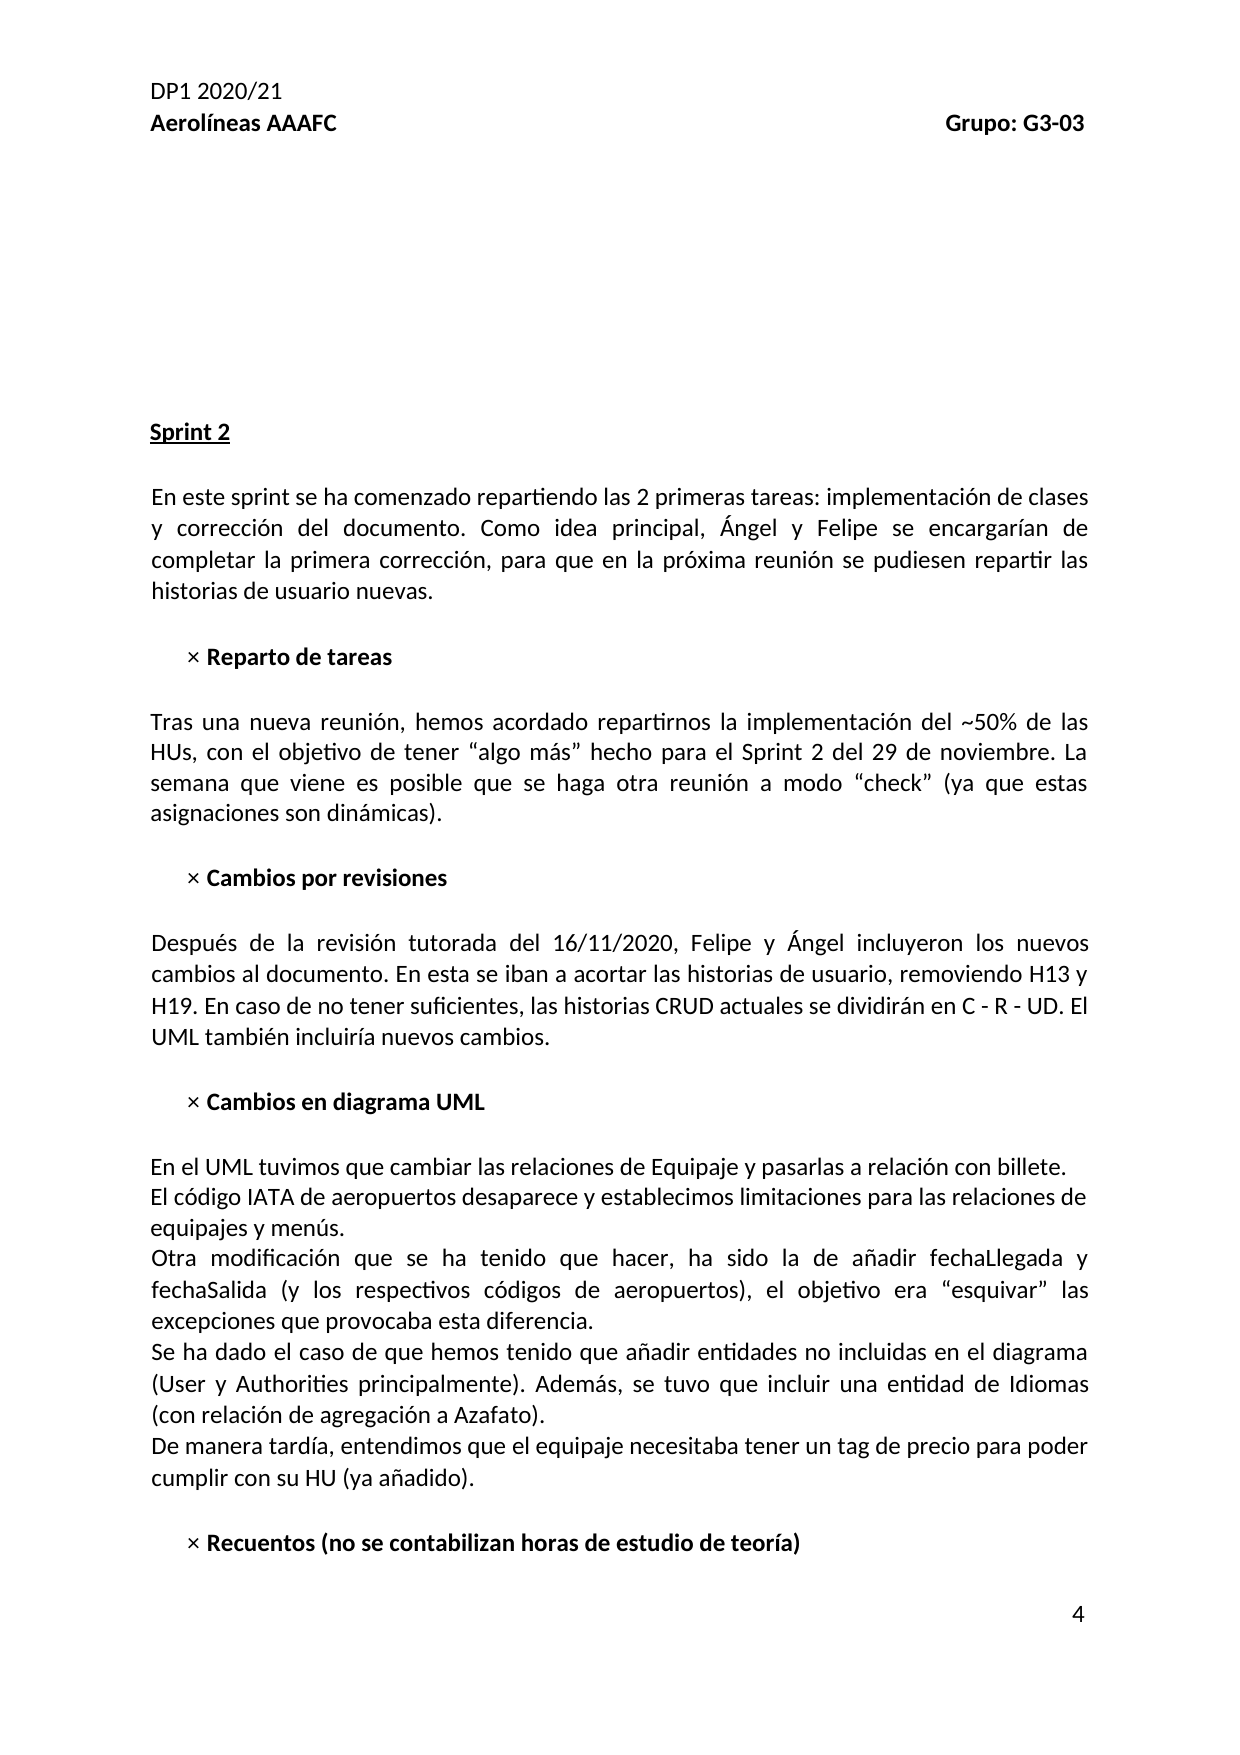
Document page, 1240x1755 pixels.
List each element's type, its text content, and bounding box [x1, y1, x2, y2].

subtitle × Reparto de tareas [187, 641, 1090, 671]
text Se ha dado el caso de que hemos tenido que añadir entidades no incluidas en el diagrama (User y Authorities principalmente). Además, se tuvo que incluir una entidad de Idiomas (con relación de agregación a Azafato). [151, 1336, 1090, 1430]
subtitle × Cambios en diagrama UML [187, 1086, 1090, 1117]
text Tras una nueva reunión, hemos acordado repartirnos la implementación del ~50% de las HUs, con el objetivo de tener “algo más” hecho para el Sprint 2 del 29 de noviembre. La semana que viene es posible que se haga otra reunión a modo “check” (ya que estas asignaciones son dinámicas). [150, 706, 1089, 828]
subtitle × Recuentos (no se contabilizan horas de estudio de teoría) [187, 1527, 1090, 1558]
text De manera tardía, entendimos que el equipaje necesitaba tener un tag de precio para poder cumplir con su HU (ya añadido). [151, 1431, 1090, 1492]
text Otra modificación que se ha tenido que hacer, ha sido la de añadir fechaLlegada y fechaSalida (y los respectivos códigos de aeropuertos), el objetivo era “esquivar” las excepciones que provocaba esta diferencia. [151, 1242, 1090, 1336]
subtitle × Cambios por revisiones [187, 862, 1090, 892]
text En este sprint se ha comenzado repartiendo las 2 primeras tareas: implementación de clases y corrección del documento. Como idea principal, Ángel y Felipe se encargarían de completar la primera corrección, para que en la próxima reunión se pudiesen repartir las historias de usuario nuevas. [151, 481, 1090, 606]
text En el UML tuvimos que cambiar las relaciones de Equipaje y pasarlas a relación con billete. El código IATA de aeropuertos desaparece y establecimos limitaciones para las relaciones de equipajes y menús. [150, 1152, 1090, 1242]
text Después de la revisión tutorada del 16/11/2020, Felipe y Ángel incluyeron los nuevos cambios al documento. En esta se iban a acortar las historias de usuario, removiendo H13 y H19. En caso de no tener suficientes, las historias CRUD actuales se dividirán en C - R - UD. El UML también incluiría nuevos cambios. [151, 927, 1090, 1052]
subtitle Sprint 2 [149, 416, 1090, 446]
